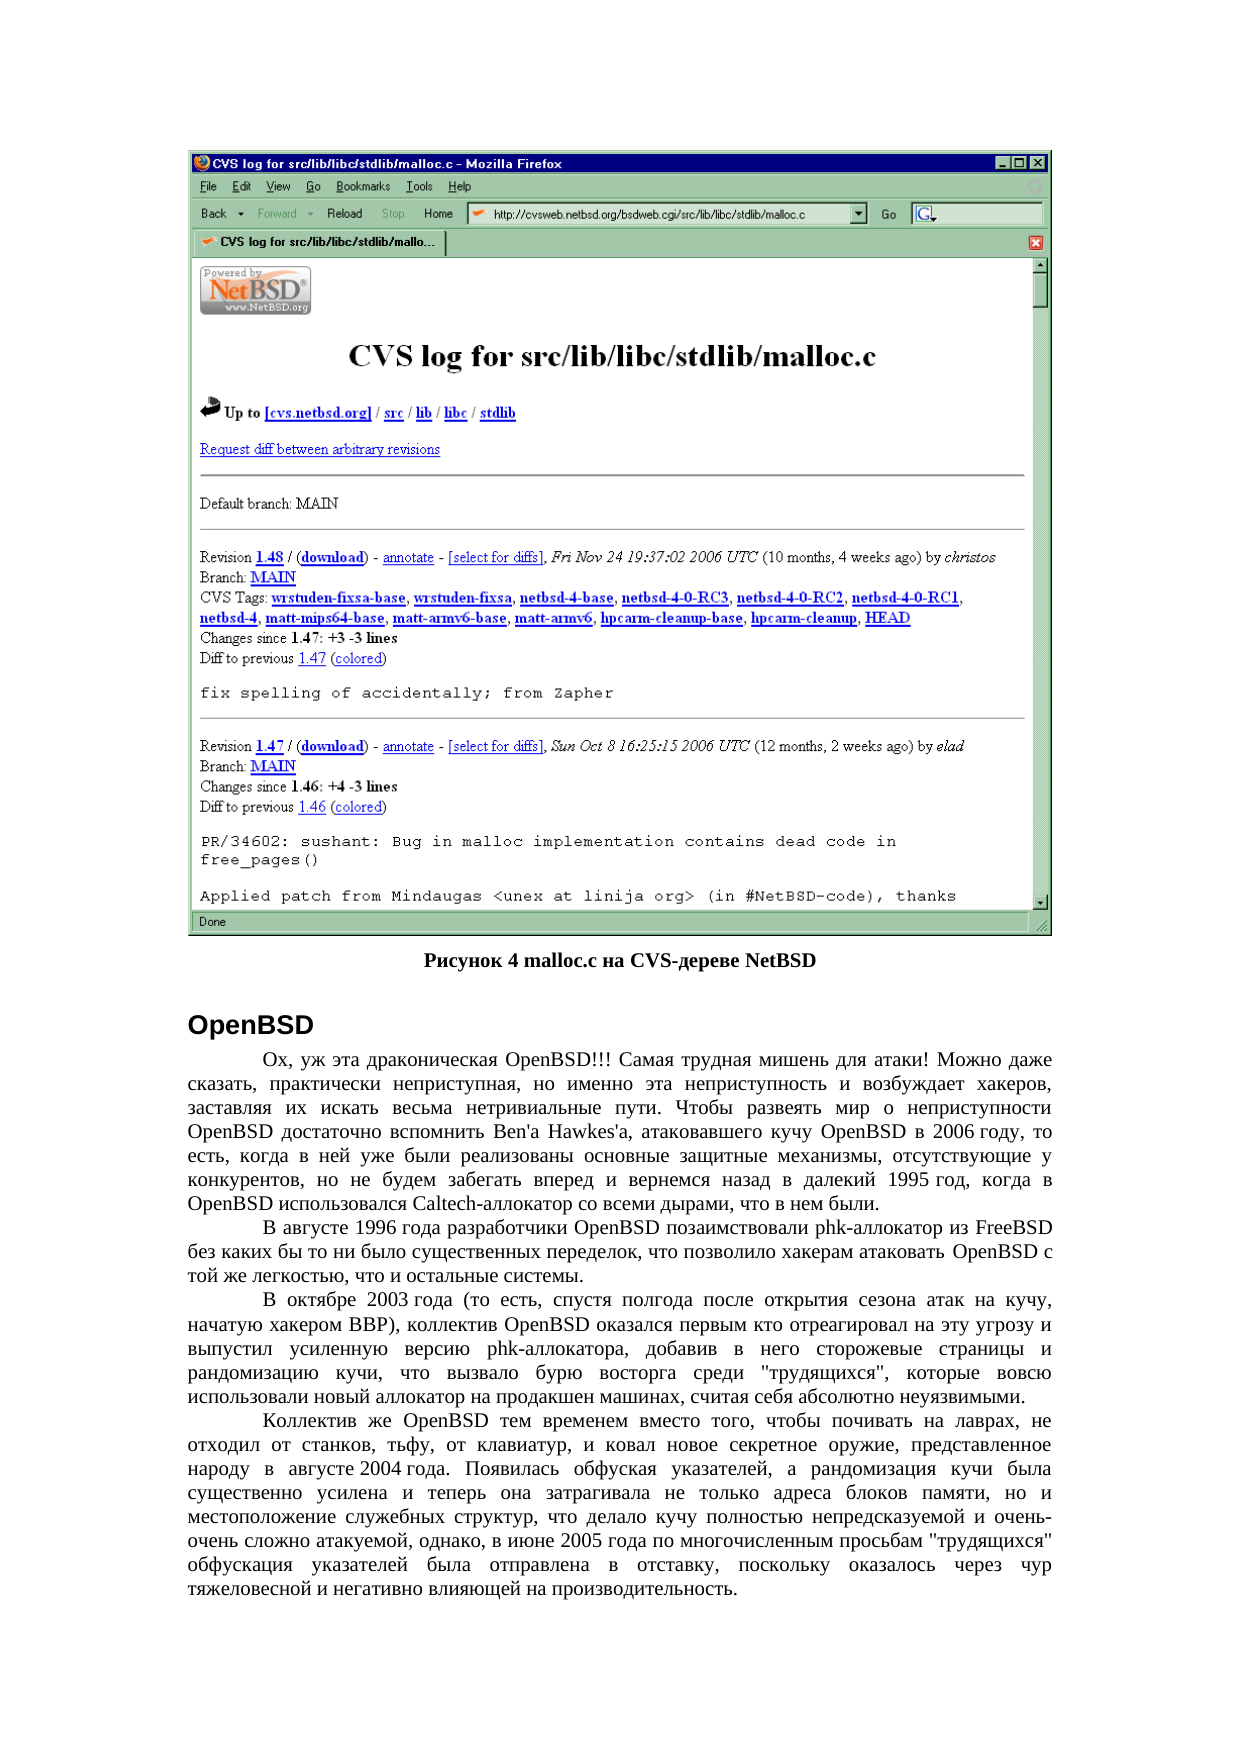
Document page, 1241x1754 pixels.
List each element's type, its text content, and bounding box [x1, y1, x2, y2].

text Ох, уж эта драконическая OpenBSD!!! Самая трудная мишень для атаки! Можно даже сказать, практически неприступная, но именно эта неприступность и возбуждает хакеров, заставляя их искать весьма нетривиальные пути. Чтобы развеять мир о неприступности OpenBSD достаточно вспомнить Ben'a Hawkes'а, атаковавшего кучу OpenBSD в 2006 году, то есть, когда в ней уже были реализованы основные защитные механизмы, отсутствующие у конкурентов, но не будем забегать вперед и вернемся назад в далекий 1995 год, когда в OpenBSD использовался Caltech-аллокатор со всеми дырами, что в нем были. [187, 1047, 1053, 1215]
text Коллектив же OpenBSD тем временем вместо того, чтобы почивать на лаврах, не отходил от станков, тьфу, от клавиатур, и ковал новое секретное оружие, представленное народу в августе 2004 года. Появилась обфуская указателей, а рандомизация кучи была существенно усилена и теперь она затрагивала не только адреса блоков памяти, но и местоположение служебных структур, что делало кучу полностью непредсказуемой и очень-очень сложно атакуемой, однако, в июне 2005 года по многочисленным просьбам "трудящихся" обфускация указателей была отправлена в отставку, поскольку оказалось через чур тяжеловесной и негативно влияющей на производительность. [187, 1408, 1053, 1600]
text В августе 1996 года разработчики OpenBSD позаимствовали phk-аллокатор из FreeBSD без каких бы то ни было существенных переделок, что позволило хакерам атаковать OpenBSD с той же легкостью, что и остальные системы. [187, 1215, 1053, 1287]
text В октябре 2003 года (то есть, спустя полгода после открытия сезона атак на кучу, начатую хакером BBP), коллектив OpenBSD оказался первым кто отреагировал на эту угрозу и выпустил усиленную версию phk-аллокатора, добавив в него сторожевые страницы и рандомизацию кучи, что вызвало бурю восторга среди "трудящихся", которые вовсю использовали новый аллокатор на продакшен машинах, считая себя абсолютно неуязвимыми. [187, 1287, 1053, 1408]
picture [188, 150, 1052, 936]
subtitle OpenBSD [187, 1009, 1053, 1041]
text Рисунок 4 malloc.c на CVS-дереве NetBSD [187, 948, 1053, 972]
